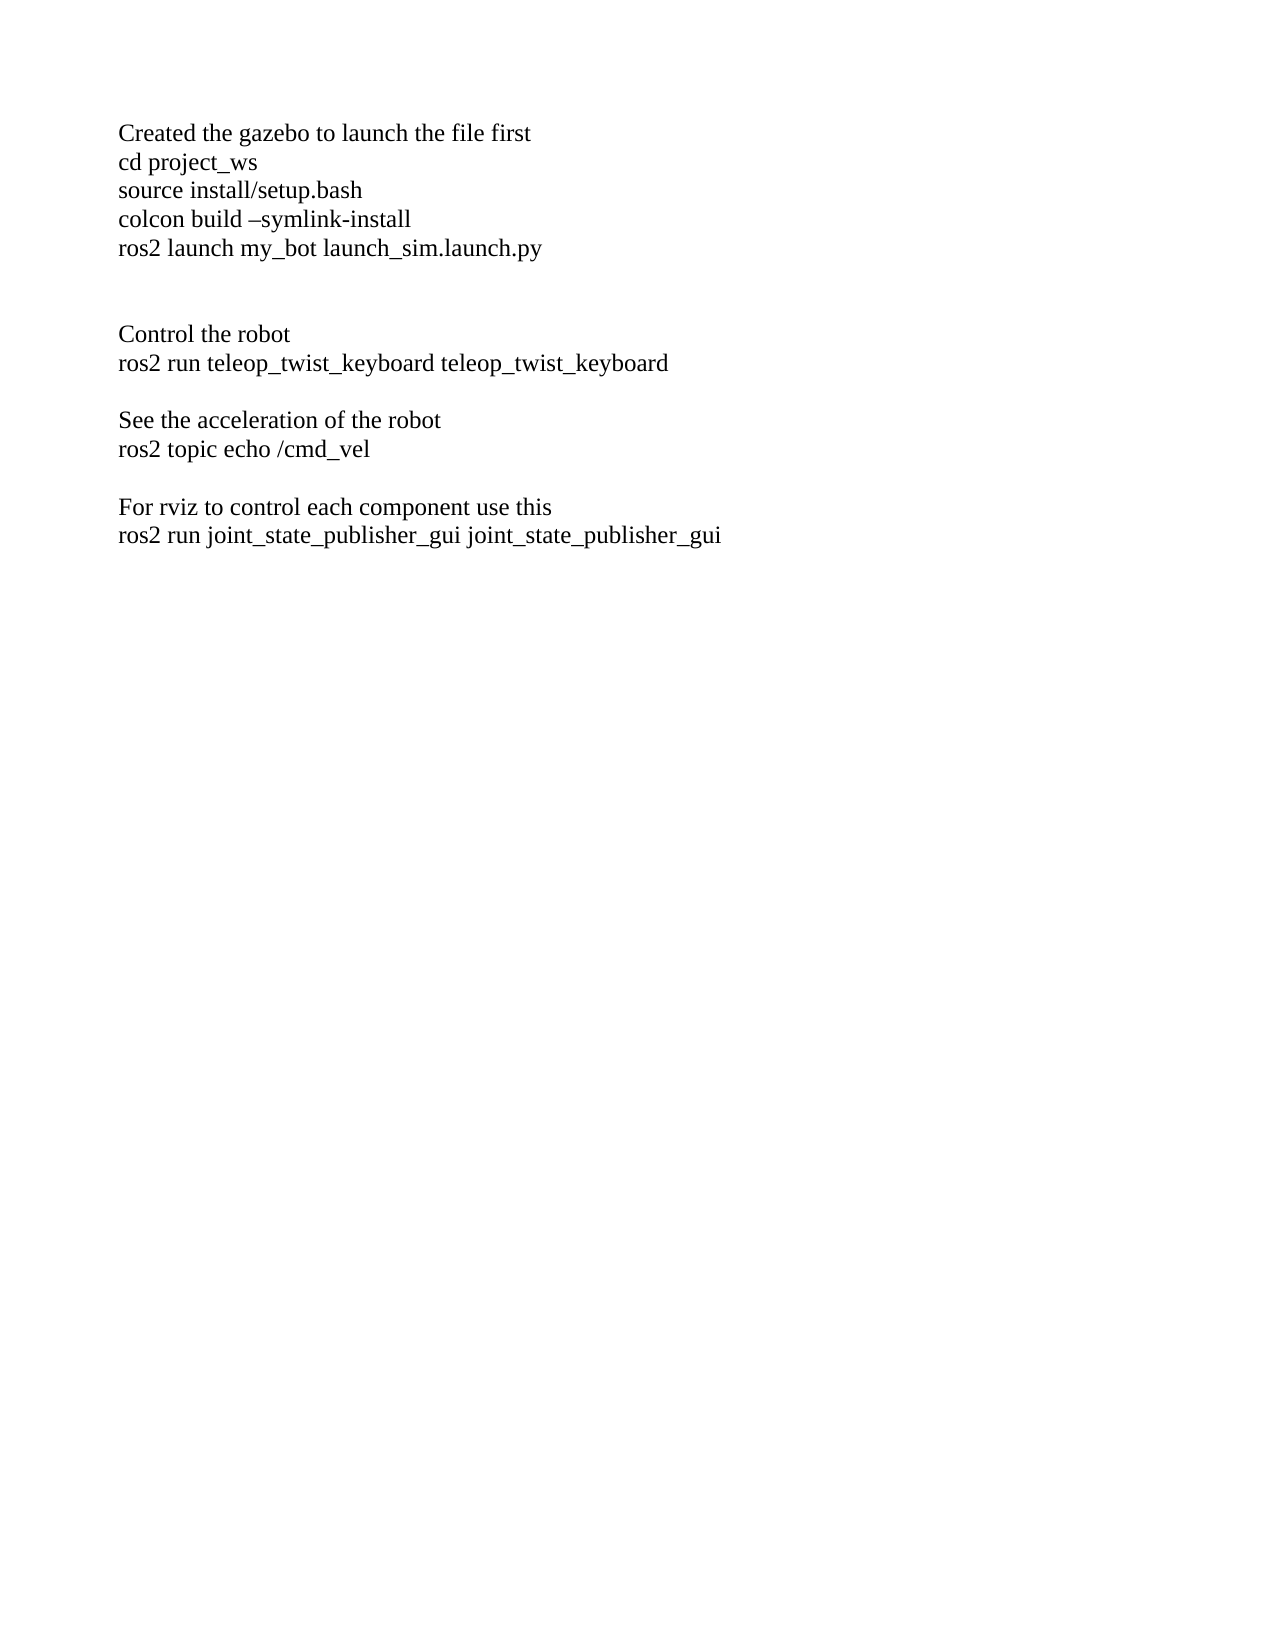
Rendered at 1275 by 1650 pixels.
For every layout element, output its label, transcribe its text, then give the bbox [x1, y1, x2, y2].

text See the acceleration of the robot [118, 406, 1157, 434]
text ros2 launch my_bot launch_sim.launch.py [118, 233, 1157, 262]
text source install/setup.bash [118, 176, 1157, 204]
text For rviz to control each component use this ros2 run joint_state_publisher_gui joint_state_publisher_gui [118, 463, 1157, 549]
text cd project_ws [118, 147, 1157, 176]
text Created the gazebo to launch the file first [118, 118, 1157, 147]
text Control the robot ros2 run teleop_twist_keyboard teleop_twist_keyboard [118, 319, 1157, 377]
text colcon build –symlink-install [118, 204, 1157, 233]
text ros2 topic echo /cmd_vel [118, 434, 1157, 463]
